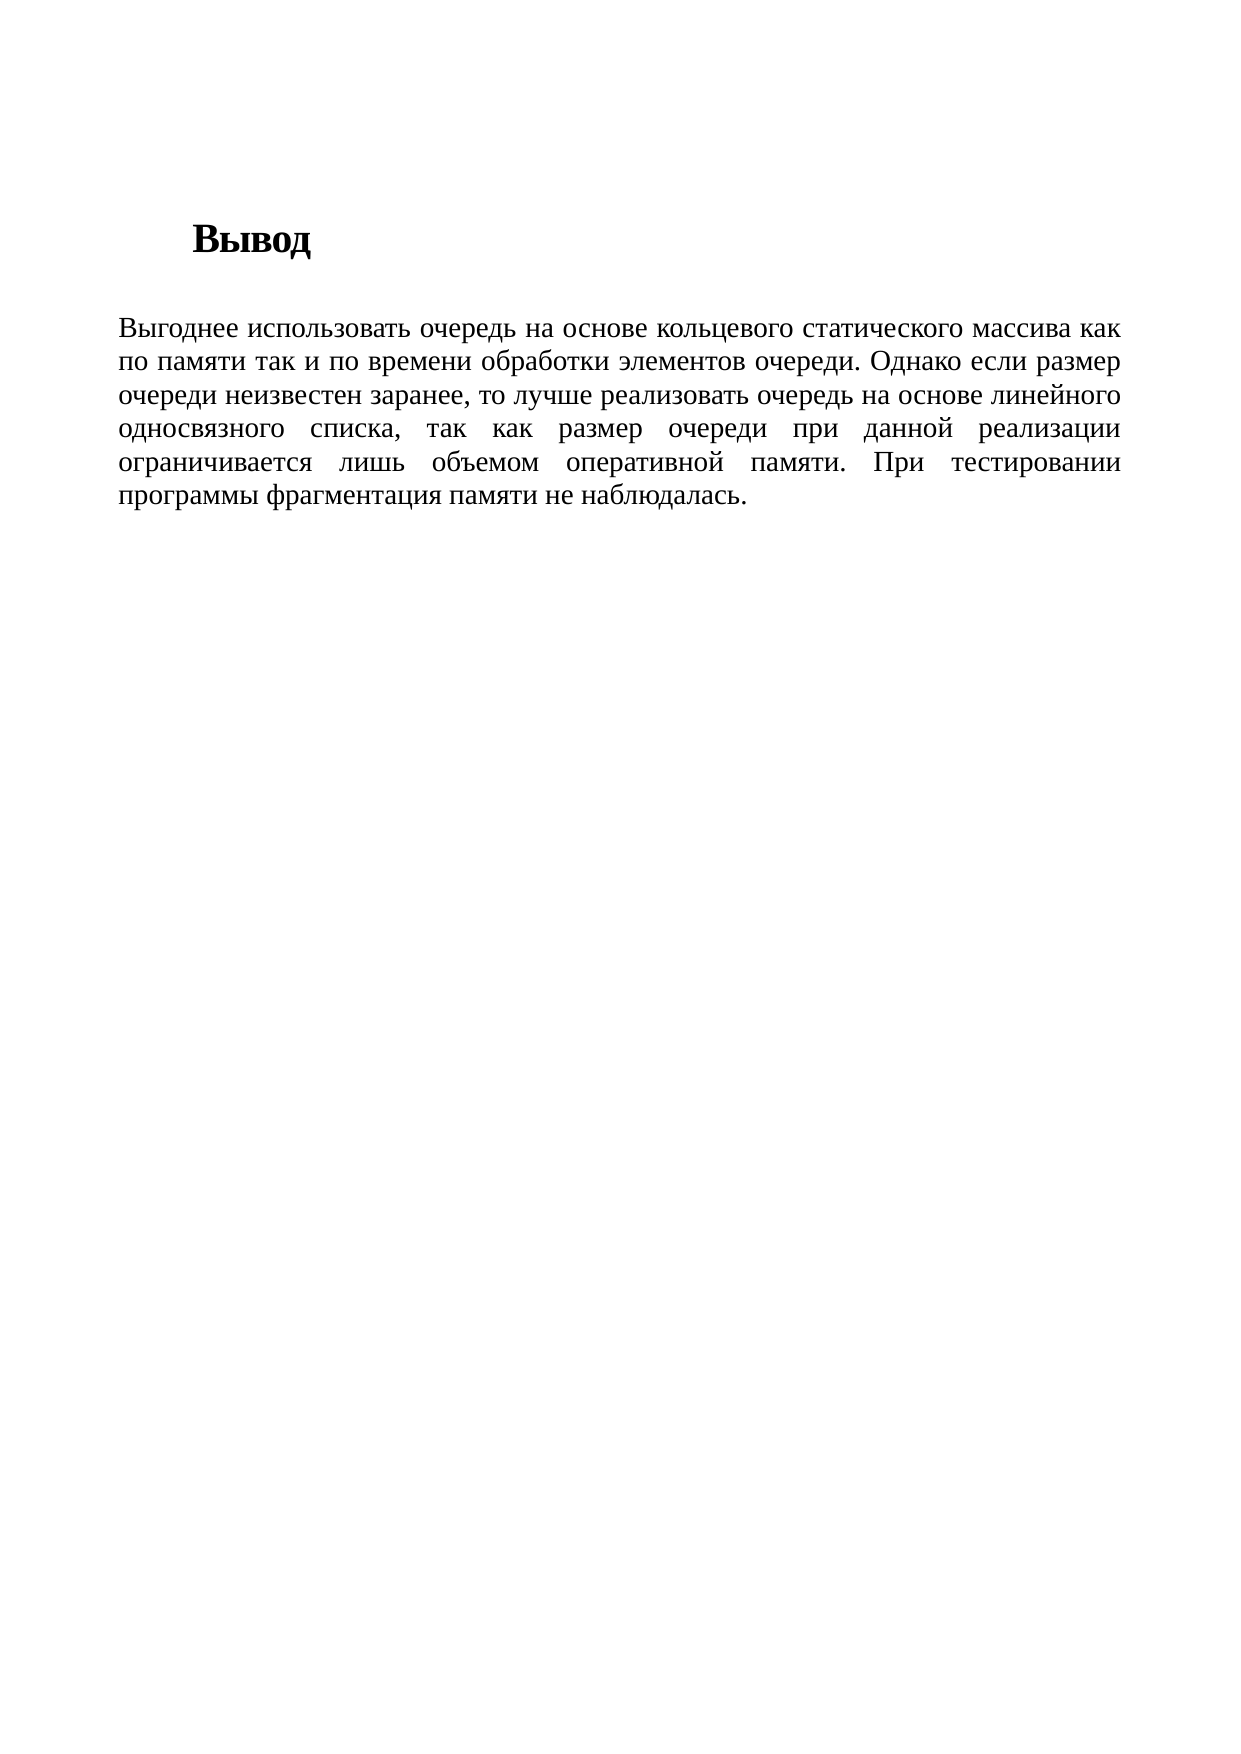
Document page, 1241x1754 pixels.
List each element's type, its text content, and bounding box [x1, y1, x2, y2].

title Вывод [118, 214, 1122, 262]
text Выгоднее использовать очередь на основе кольцевого статического массива как по памяти так и по времени обработки элементов очереди. Однако если размер очереди неизвестен заранее, то лучше реализовать очередь на основе линейного односвязного списка, так как размер очереди при данной реализации ограничивается лишь объемом оперативной памяти. При тестировании программы фрагментация памяти не наблюдалась. [118, 310, 1122, 511]
